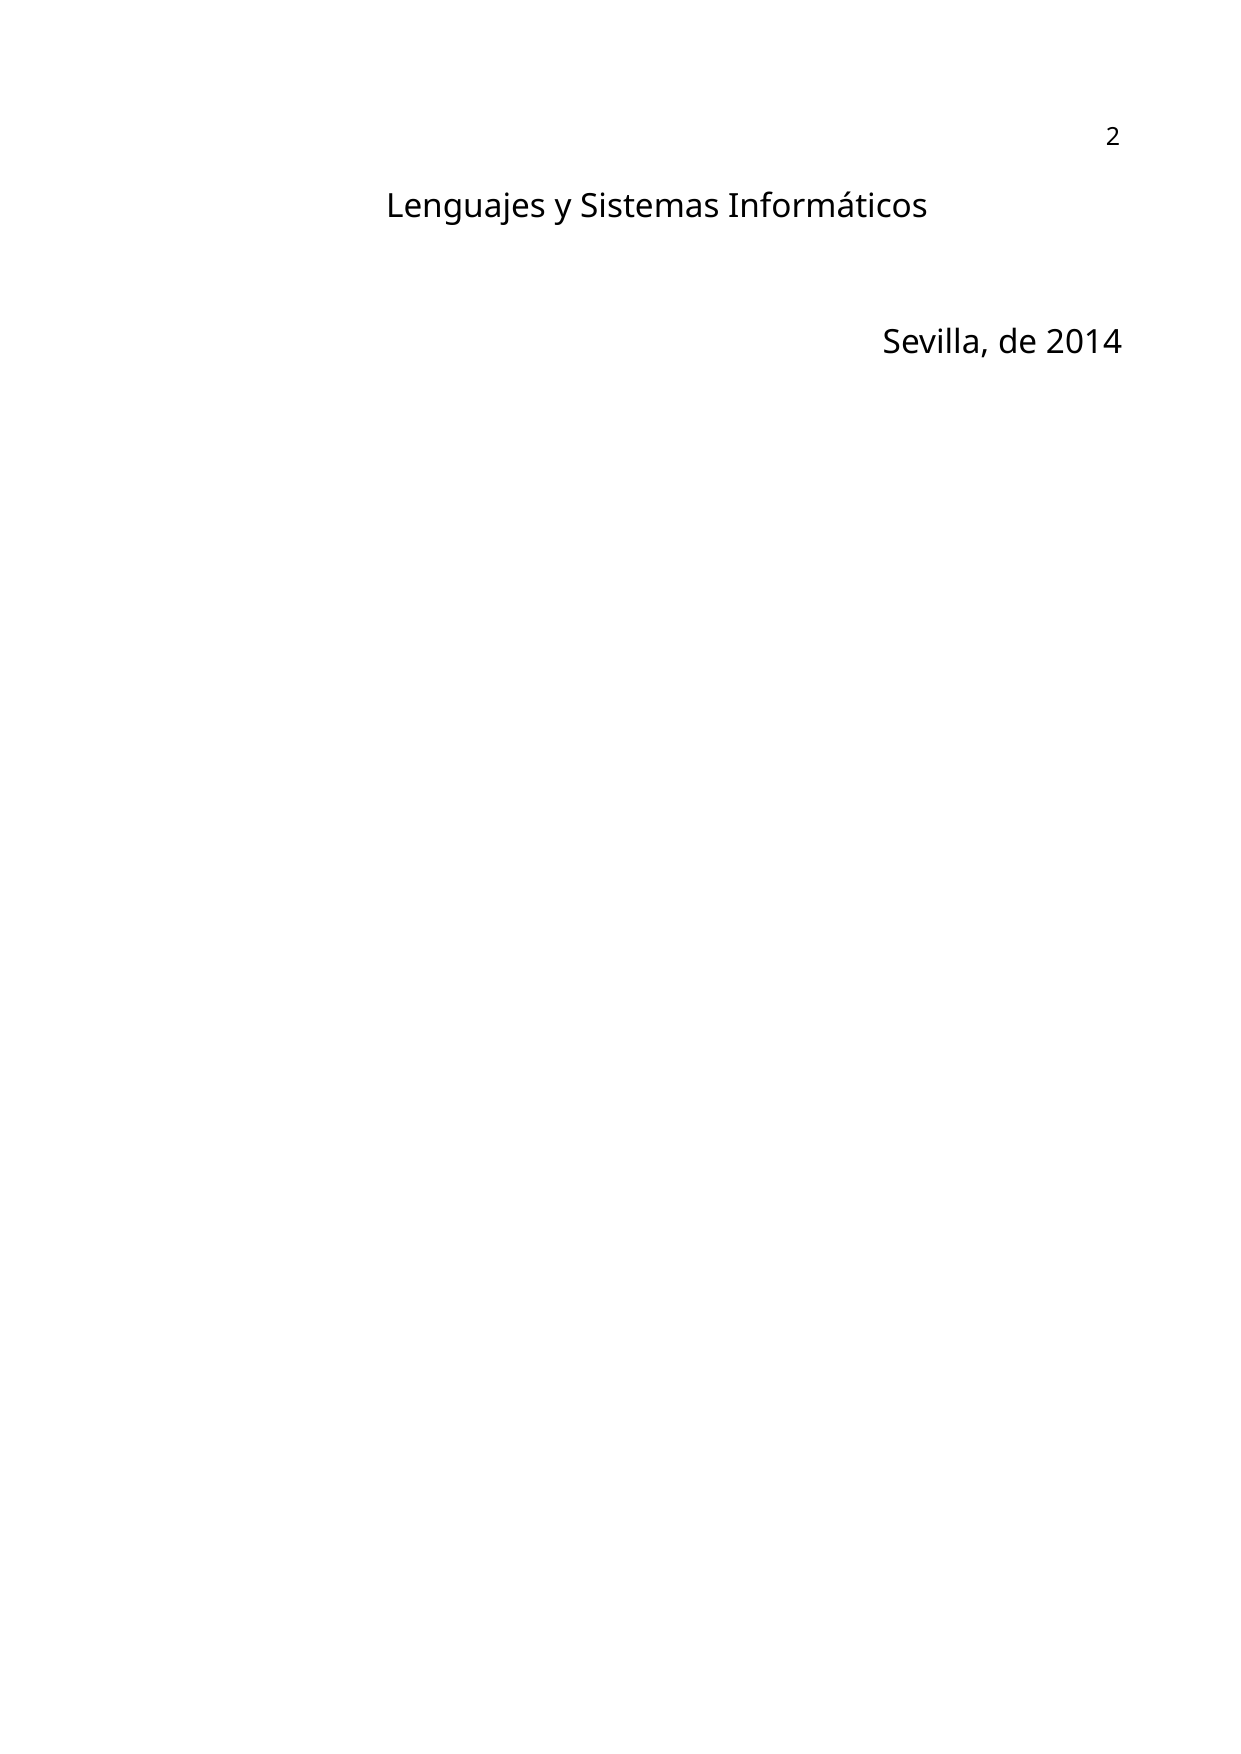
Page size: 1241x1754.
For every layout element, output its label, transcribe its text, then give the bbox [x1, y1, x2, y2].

text Lenguajes y Sistemas Informáticos [192, 182, 1122, 227]
text Sevilla, de 2014 [192, 318, 1122, 363]
